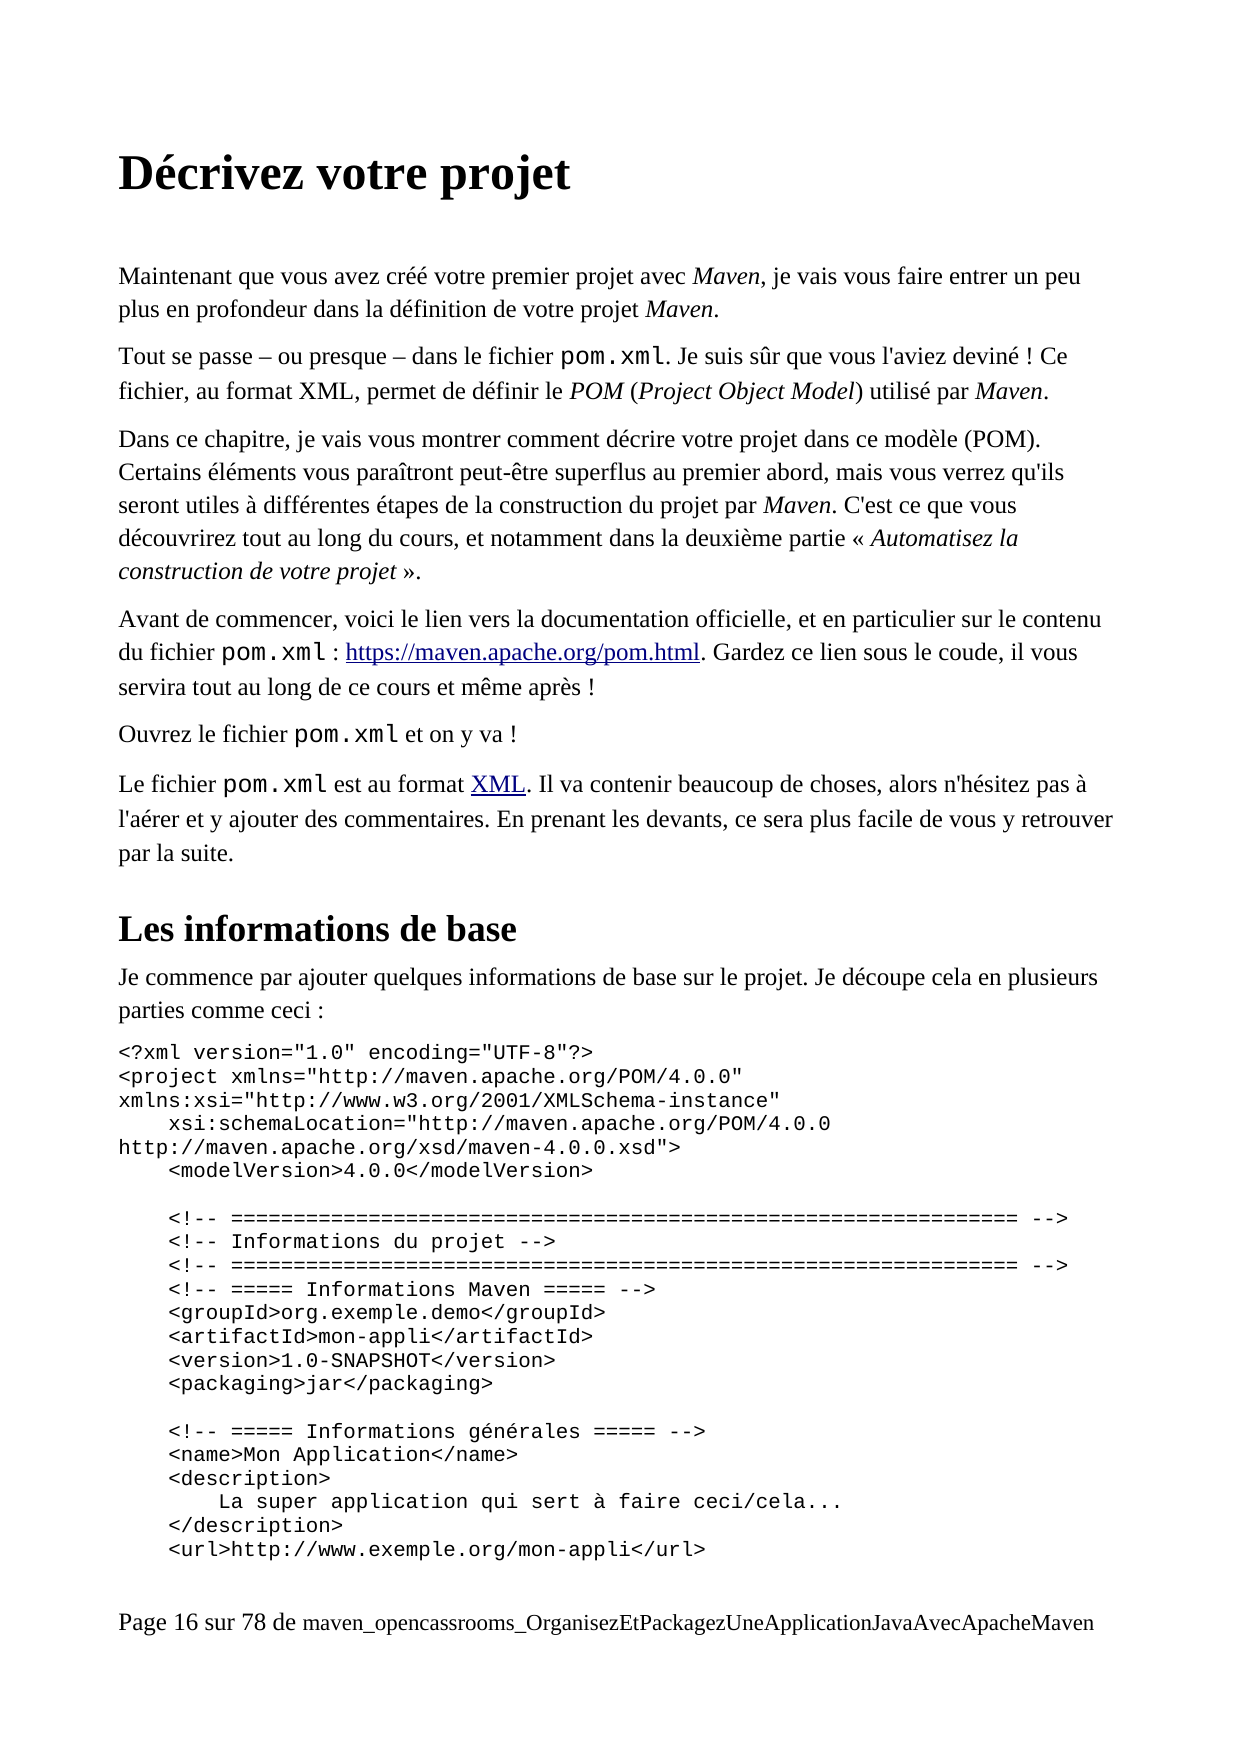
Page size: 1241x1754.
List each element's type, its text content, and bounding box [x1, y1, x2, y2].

text <!-- Informations du projet --> [118, 1231, 1122, 1255]
text <!-- ===== Informations générales ===== --> [118, 1421, 1122, 1444]
text <url>http://www.exemple.org/mon-appli</url> [118, 1539, 1122, 1562]
text <!-- =============================================================== --> [118, 1255, 1122, 1279]
text <packaging>jar</packaging> [118, 1373, 1122, 1397]
subtitle Décrivez votre projet [118, 143, 1122, 201]
text <artifactId>mon-appli</artifactId> [118, 1326, 1122, 1350]
text </description> [118, 1515, 1122, 1539]
text <name>Mon Application</name> [118, 1444, 1122, 1468]
text <!-- =============================================================== --> [118, 1208, 1122, 1231]
text Ouvrez le fichier pom.xml et on y va ! [118, 719, 1122, 750]
text <project xmlns="http://maven.apache.org/POM/4.0.0" xmlns:xsi="http://www.w3.org/2001/XMLSchema-instance" [118, 1066, 1122, 1113]
text <version>1.0-SNAPSHOT</version> [118, 1350, 1122, 1373]
text Dans ce chapitre, je vais vous montrer comment décrire votre projet dans ce modèle (POM). Certains éléments vous paraîtront peut-être superflus au premier abord, mais vous verrez qu'ils seront utiles à différentes étapes de la construction du projet par Maven. C'est ce que vous découvrirez tout au long du cours, et notamment dans la deuxième partie « Automatisez la construction de votre projet ». [118, 424, 1122, 585]
text <!-- ===== Informations Maven ===== --> [118, 1279, 1122, 1302]
text <modelVersion>4.0.0</modelVersion> [118, 1161, 1122, 1184]
text Avant de commencer, voici le lien vers la documentation officielle, et en particulier sur le contenu du fichier pom.xml : https://maven.apache.org/pom.html. Gardez ce lien sous le coude, il vous servira tout au long de ce cours et même après ! [118, 604, 1122, 701]
text Maintenant que vous avez créé votre premier projet avec Maven, je vais vous faire entrer un peu plus en profondeur dans la définition de votre projet Maven. [118, 261, 1122, 322]
text Je commence par ajouter quelques informations de base sur le projet. Je découpe cela en plusieurs parties comme ceci : [118, 962, 1122, 1023]
text <groupId>org.exemple.demo</groupId> [118, 1302, 1122, 1326]
text La super application qui sert à faire ceci/cela... [118, 1492, 1122, 1515]
text <description> [118, 1468, 1122, 1492]
subtitle Les informations de base [118, 906, 1122, 949]
text xsi:schemaLocation="http://maven.apache.org/POM/4.0.0 http://maven.apache.org/xsd/maven-4.0.0.xsd"> [118, 1113, 1122, 1161]
text <?xml version="1.0" encoding="UTF-8"?> [118, 1042, 1122, 1066]
text Tout se passe – ou presque – dans le fichier pom.xml. Je suis sûr que vous l'aviez deviné ! Ce fichier, au format XML, permet de définir le POM (Project Object Model) utilisé par Maven. [118, 341, 1122, 405]
text Le fichier pom.xml est au format XML. Il va contenir beaucoup de choses, alors n'hésitez pas à l'aérer et y ajouter des commentaires. En prenant les devants, ce sera plus facile de vous y retrouver par la suite. [118, 769, 1122, 866]
